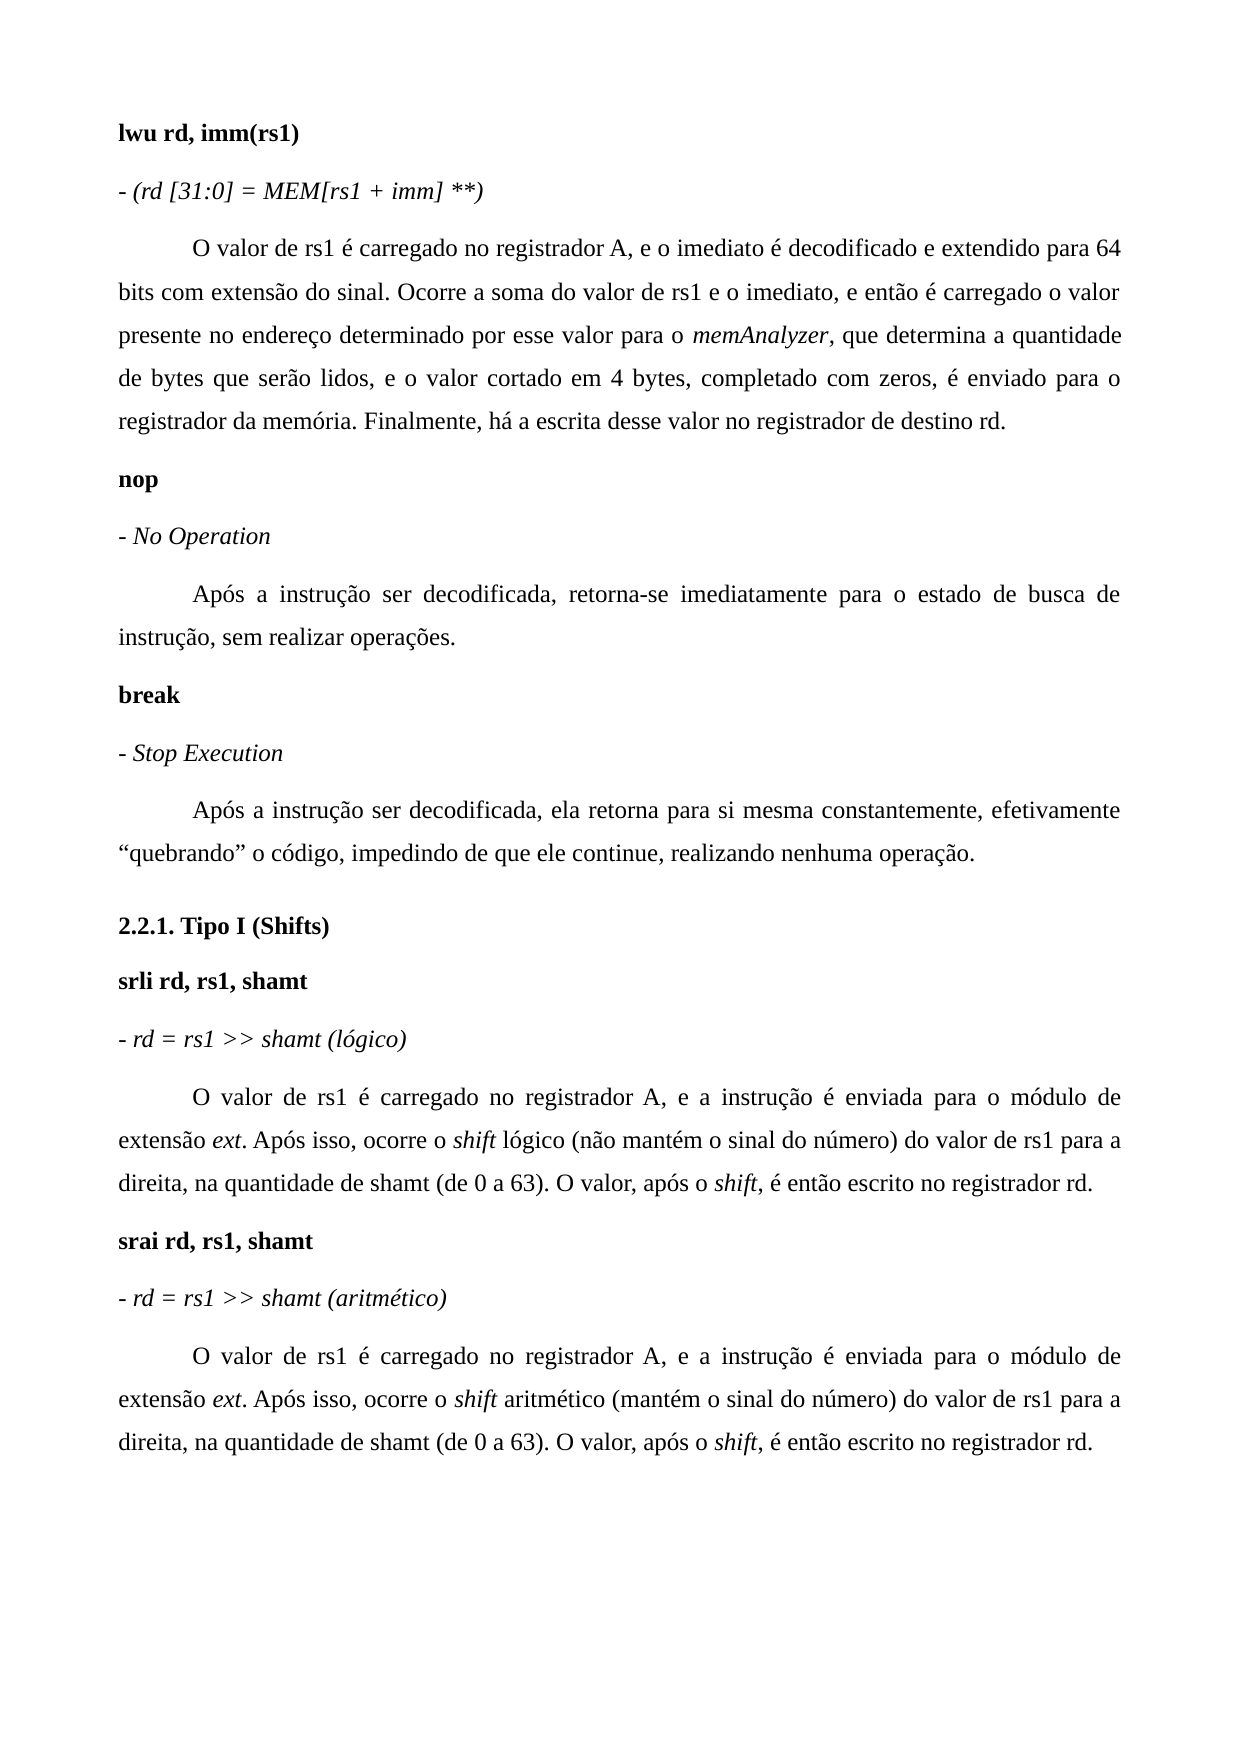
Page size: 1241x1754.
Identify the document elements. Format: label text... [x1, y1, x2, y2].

text O valor de rs1 é carregado no registrador A, e o imediato é decodificado e extendido para 64 bits com extensão do sinal. Ocorre a soma do valor de rs1 e o imediato, e então é carregado o valor presente no endereço determinado por esse valor para o memAnalyzer, que determina a quantidade de bytes que serão lidos, e o valor cortado em 4 bytes, completado com zeros, é enviado para o registrador da memória. Finalmente, há a escrita desse valor no registrador de destino rd. [118, 233, 1122, 435]
text - No Operation [118, 521, 1122, 550]
text - (rd [31:0] = MEM[rs1 + imm] **) [118, 176, 1122, 204]
text srli rd, rs1, shamt [118, 966, 1122, 995]
text - rd = rs1 >> shamt (lógico) [118, 1024, 1122, 1053]
text Após a instrução ser decodificada, ela retorna para si mesma constantemente, efetivamente “quebrando” o código, impedindo de que ele continue, realizando nenhuma operação. [118, 795, 1122, 867]
text - Stop Execution [118, 738, 1122, 766]
text - rd = rs1 >> shamt (aritmético) [118, 1283, 1122, 1312]
text break [118, 680, 1122, 709]
subtitle 2.2.1. Tipo I (Shifts) [118, 911, 1122, 939]
text Após a instrução ser decodificada, retorna-se imediatamente para o estado de busca de instrução, sem realizar operações. [118, 579, 1122, 651]
text lwu rd, imm(rs1) [118, 118, 1122, 147]
text O valor de rs1 é carregado no registrador A, e a instrução é enviada para o módulo de extensão ext. Após isso, ocorre o shift lógico (não mantém o sinal do número) do valor de rs1 para a direita, na quantidade de shamt (de 0 a 63). O valor, após o shift, é então escrito no registrador rd. [118, 1082, 1122, 1197]
text srai rd, rs1, shamt [118, 1226, 1122, 1254]
text nop [118, 464, 1122, 492]
text O valor de rs1 é carregado no registrador A, e a instrução é enviada para o módulo de extensão ext. Após isso, ocorre o shift aritmético (mantém o sinal do número) do valor de rs1 para a direita, na quantidade de shamt (de 0 a 63). O valor, após o shift, é então escrito no registrador rd. [118, 1341, 1122, 1456]
